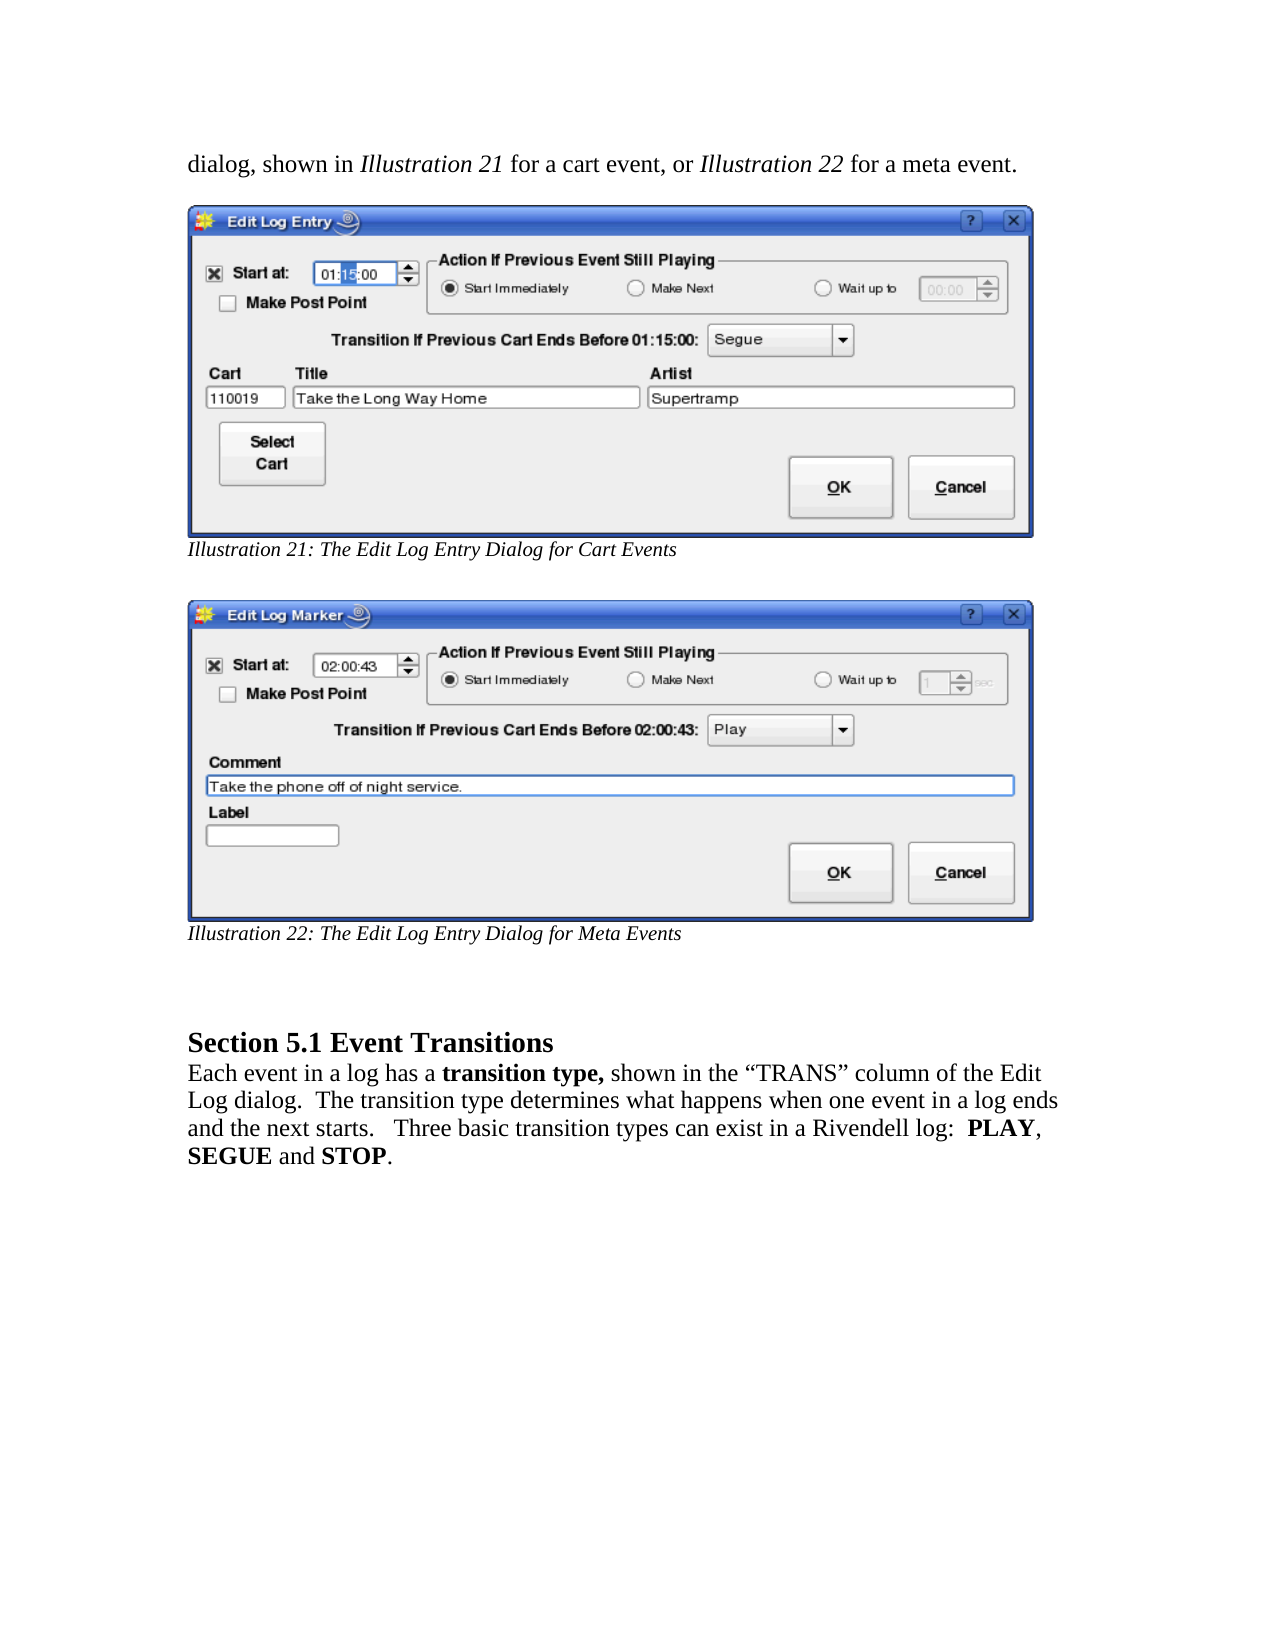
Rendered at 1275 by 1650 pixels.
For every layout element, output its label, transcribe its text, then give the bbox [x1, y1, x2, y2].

text dialog, shown in Illustration 21 for a cart event, or Illustration 22 for a meta event. [187, 150, 1087, 178]
text Each event in a log has a transition type, shown in the “TRANS” column of the Edit Log dialog. The transition type determines what happens when one event in a log ends and the next starts. Three basic transition types can exist in a Rivendell log: PLAY, SEGUE and STOP. [187, 1059, 1087, 1170]
picture [187, 205, 1034, 538]
picture [187, 600, 1034, 922]
text Illustration 22: The Edit Log Entry Dialog for Meta Events [187, 600, 1087, 945]
text Section 5.1 Event Transitions [187, 1027, 1087, 1059]
text Illustration 21: The Edit Log Entry Dialog for Cart Events [187, 205, 1087, 561]
